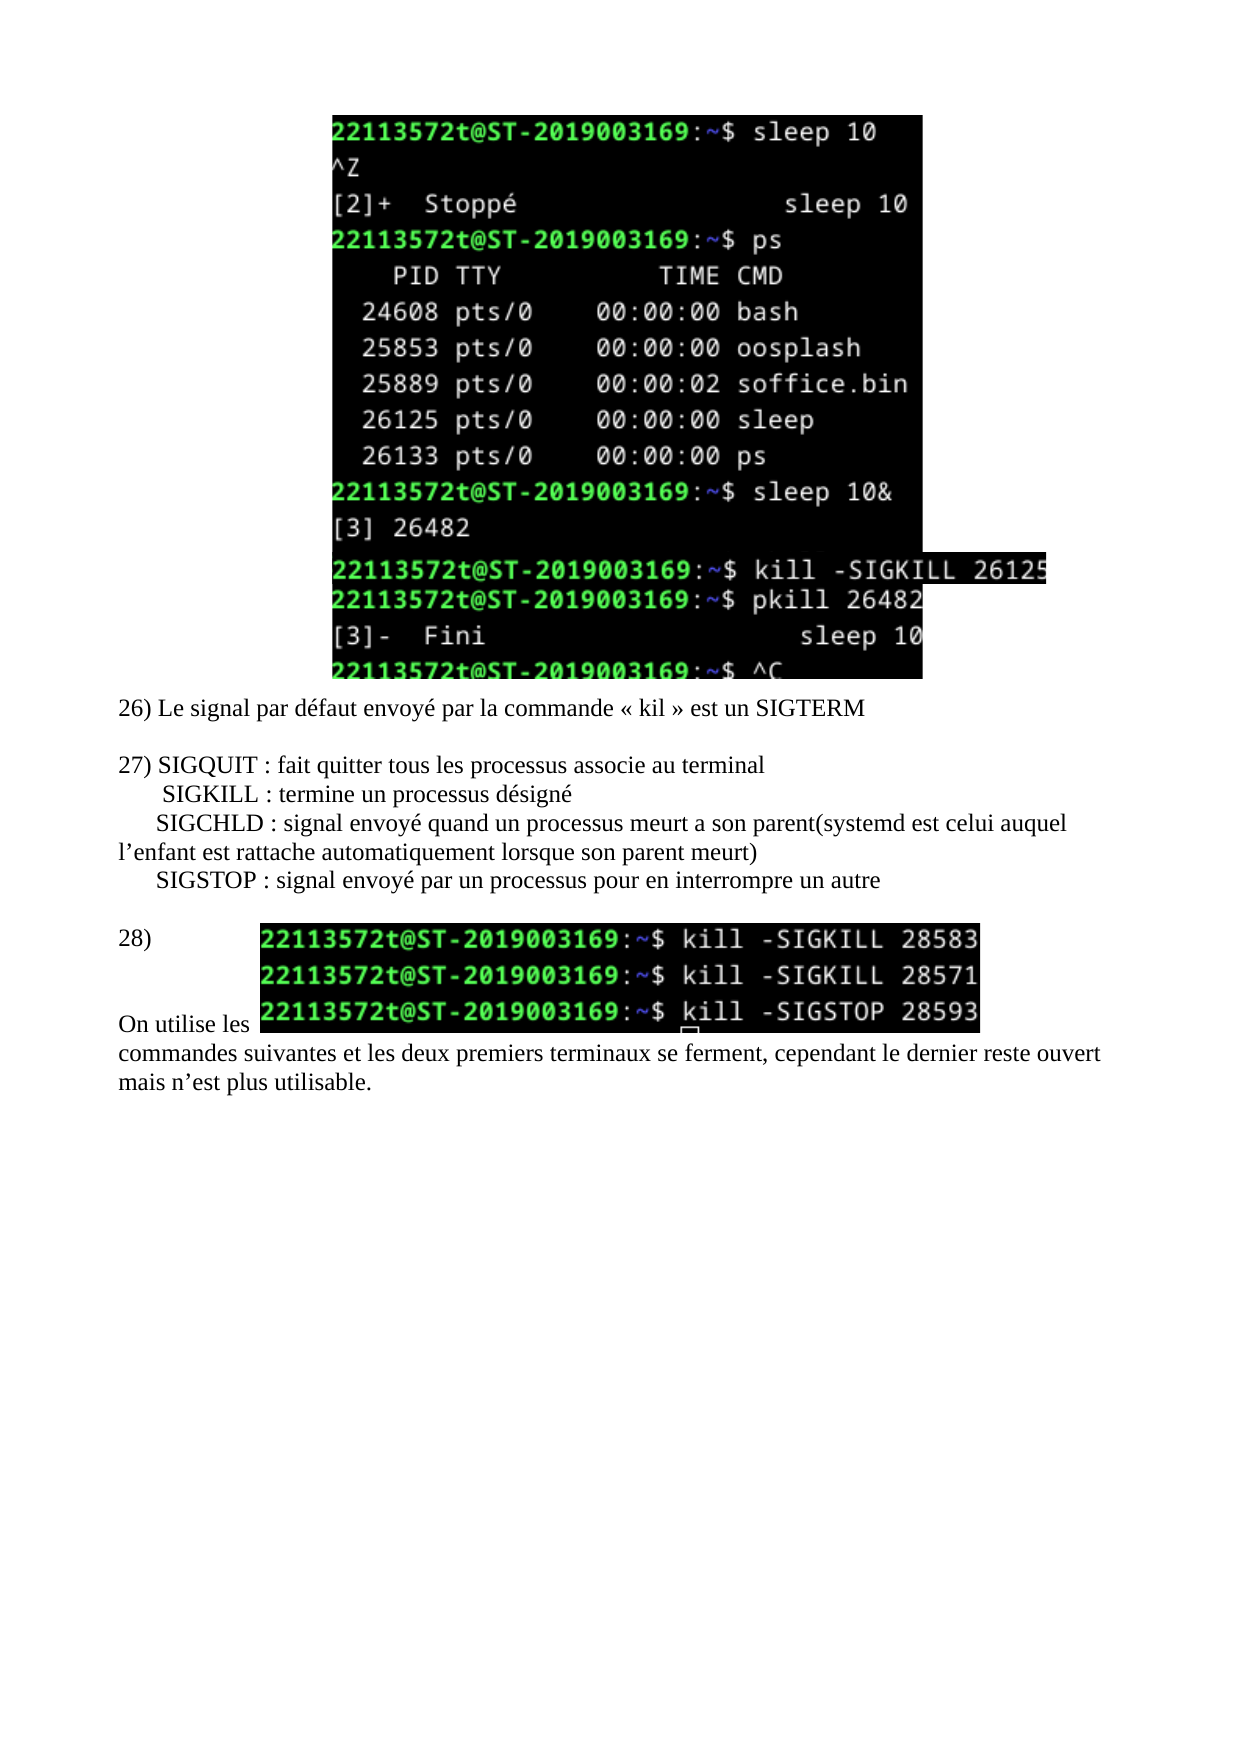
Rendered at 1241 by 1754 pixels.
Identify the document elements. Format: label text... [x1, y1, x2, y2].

text 28) [118, 923, 260, 952]
text On utilise les commandes suivantes et les deux premiers terminaux se ferment, cependant le dernier reste ouvert mais n’est plus utilisable. [118, 1009, 1122, 1096]
picture [332, 115, 1047, 679]
text SIGCHLD : signal envoyé quand un processus meurt a son parent(systemd est celui auquel l’enfant est rattache automatiquement lorsque son parent meurt) [118, 808, 1122, 866]
picture [260, 923, 981, 1033]
text SIGKILL : termine un processus désigné [118, 779, 1122, 808]
text 27) SIGQUIT : fait quitter tous les processus associe au terminal [118, 751, 1122, 779]
text 26) Le signal par défaut envoyé par la commande « kil » est un SIGTERM [118, 693, 1122, 722]
text SIGSTOP : signal envoyé par un processus pour en interrompre un autre [118, 866, 1122, 894]
text [981, 923, 1122, 952]
